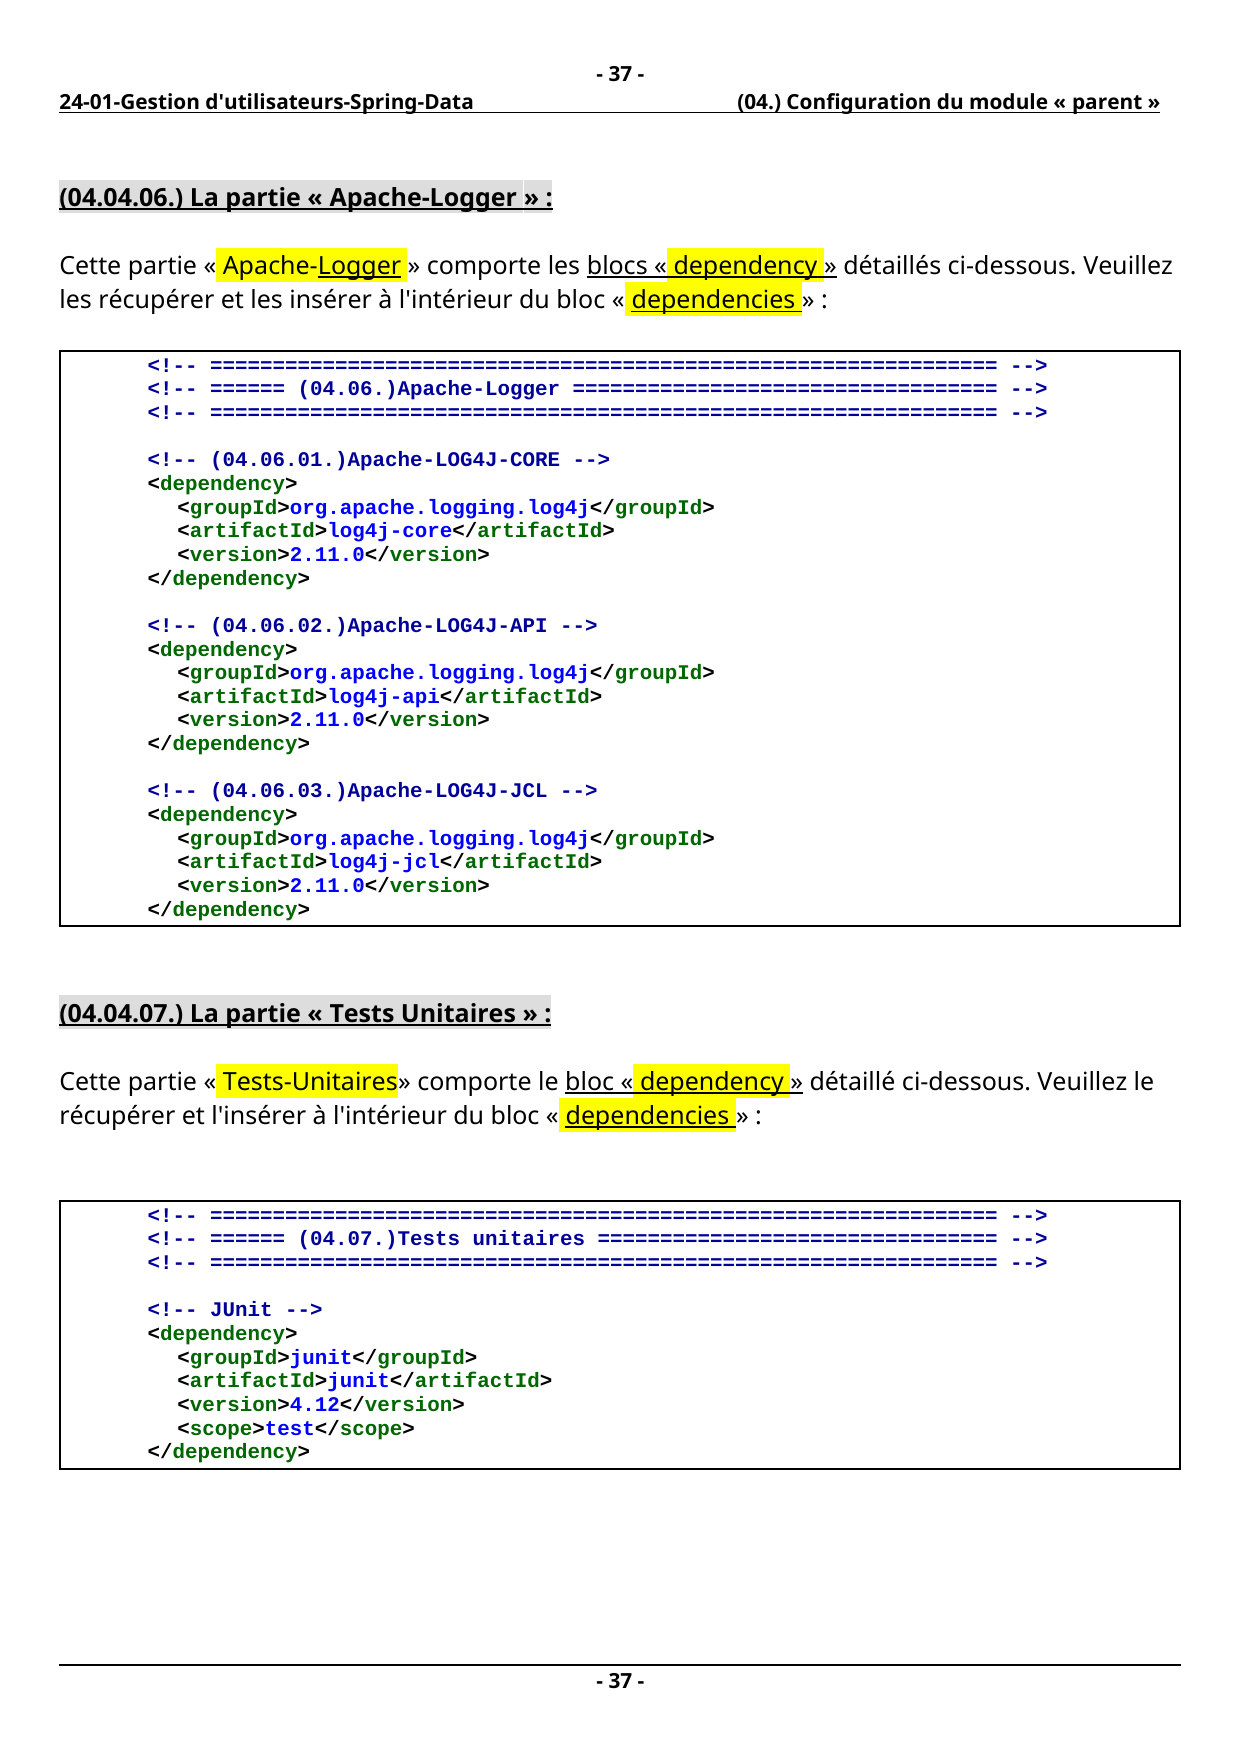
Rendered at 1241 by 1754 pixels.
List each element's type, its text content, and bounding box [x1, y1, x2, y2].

text (04.04.06.) La partie « Apache-Logger » : [59, 179, 1181, 213]
text (04.04.07.) La partie « Tests Unitaires » : [59, 995, 1181, 1029]
text <!-- JUnit --> <dependency> <groupId>junit</groupId> <artifactId>junit</artifactId> <version>4.12</version> <scope>test</scope> </dependency> [61, 1294, 1179, 1468]
text <!-- =============================================================== --> <!-- ====== (04.07.)Tests unitaires ================================ --> <!-- =============================================================== --> [61, 1202, 1179, 1294]
text Cette partie « Apache-Logger » comporte les blocs « dependency » détaillés ci-dessous. Veuillez les récupérer et les insérer à l'intérieur du bloc « dependencies » : [59, 248, 1181, 316]
text <!-- =============================================================== --> <!-- ====== (04.06.)Apache-Logger ================================== --> <!-- =============================================================== --> [61, 352, 1179, 444]
text <!-- (04.06.01.)Apache-LOG4J-CORE --> <dependency> <groupId>org.apache.logging.log4j</groupId> <artifactId>log4j-core</artifactId> <version>2.11.0</version> </dependency> <!-- (04.06.02.)Apache-LOG4J-API --> <dependency> <groupId>org.apache.logging.log4j</groupId> <artifactId>log4j-api</artifactId> <version>2.11.0</version> </dependency> <!-- (04.06.03.)Apache-LOG4J-JCL --> <dependency> <groupId>org.apache.logging.log4j</groupId> <artifactId>log4j-jcl</artifactId> <version>2.11.0</version> </dependency> [61, 444, 1179, 925]
text Cette partie « Tests-Unitaires» comporte le bloc « dependency » détaillé ci-dessous. Veuillez le récupérer et l'insérer à l'intérieur du bloc « dependencies » : [59, 1063, 1181, 1132]
